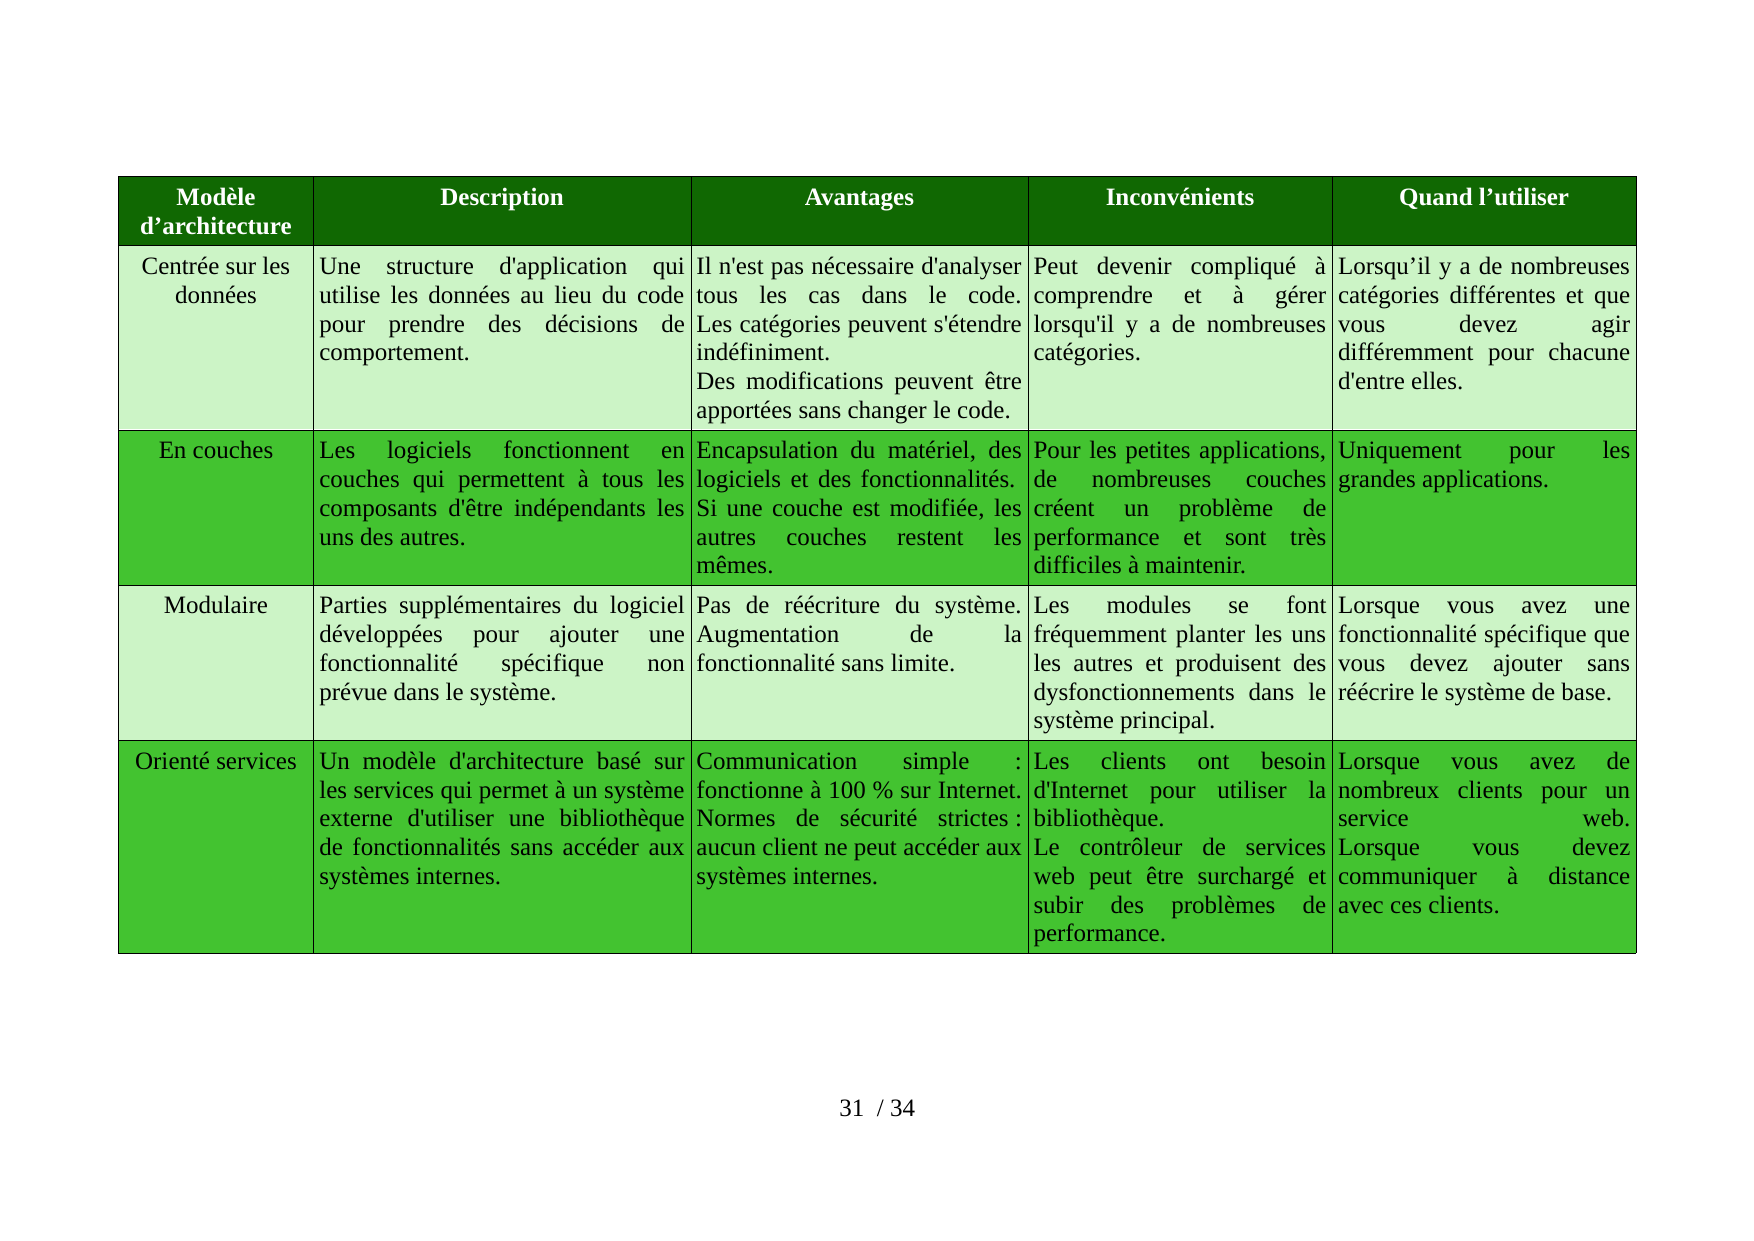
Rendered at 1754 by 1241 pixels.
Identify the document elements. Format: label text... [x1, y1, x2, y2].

table_header Quand l’utiliser [1333, 177, 1636, 245]
table_cell Uniquement pour les grandes applications. [1333, 431, 1636, 585]
table_header Modèle d’architecture [119, 177, 313, 245]
table_cell Communication simple : fonctionne à 100 % sur Internet. Normes de sécurité strictes : aucun client ne peut accéder aux systèmes internes. [692, 741, 1028, 953]
table_cell Pas de réécriture du système. Augmentation de la fonctionnalité sans limite. [692, 586, 1028, 740]
table_cell Lorsqu’il y a de nombreuses catégories différentes et que vous devez agir différemment pour chacune d'entre elles. [1333, 246, 1636, 429]
table_cell Modulaire [119, 586, 313, 740]
table_cell Lorsque vous avez de nombreux clients pour un service web. Lorsque vous devez communiquer à distance avec ces clients. [1333, 741, 1636, 953]
table_cell Centrée sur les données [119, 246, 313, 429]
table_cell Une structure d'application qui utilise les données au lieu du code pour prendre des décisions de comportement. [314, 246, 691, 429]
table_header Inconvénients [1029, 177, 1332, 245]
table_cell Encapsulation du matériel, des logiciels et des fonctionnalités. Si une couche est modifiée, les autres couches restent les mêmes. [692, 431, 1028, 585]
table_cell Les modules se font fréquemment planter les uns les autres et produisent des dysfonctionnements dans le système principal. [1029, 586, 1332, 740]
table_cell En couches [119, 431, 313, 585]
table_cell Les clients ont besoin d'Internet pour utiliser la bibliothèque. Le contrôleur de services web peut être surchargé et subir des problèmes de performance. [1029, 741, 1332, 953]
table_cell Pour les petites applications, de nombreuses couches créent un problème de performance et sont très difficiles à maintenir. [1029, 431, 1332, 585]
table_cell Lorsque vous avez une fonctionnalité spécifique que vous devez ajouter sans réécrire le système de base. [1333, 586, 1636, 740]
table_cell Peut devenir compliqué à comprendre et à gérer lorsqu'il y a de nombreuses catégories. [1029, 246, 1332, 429]
table_cell Les logiciels fonctionnent en couches qui permettent à tous les composants d'être indépendants les uns des autres. [314, 431, 691, 585]
table_cell Il n'est pas nécessaire d'analyser tous les cas dans le code. Les catégories peuvent s'étendre indéfiniment. Des modifications peuvent être apportées sans changer le code. [692, 246, 1028, 429]
table_cell Parties supplémentaires du logiciel développées pour ajouter une fonctionnalité spécifique non prévue dans le système. [314, 586, 691, 740]
table_header Description [314, 177, 691, 245]
table_header Avantages [692, 177, 1028, 245]
table_cell Un modèle d'architecture basé sur les services qui permet à un système externe d'utiliser une bibliothèque de fonctionnalités sans accéder aux systèmes internes. [314, 741, 691, 953]
table_cell Orienté services [119, 741, 313, 953]
